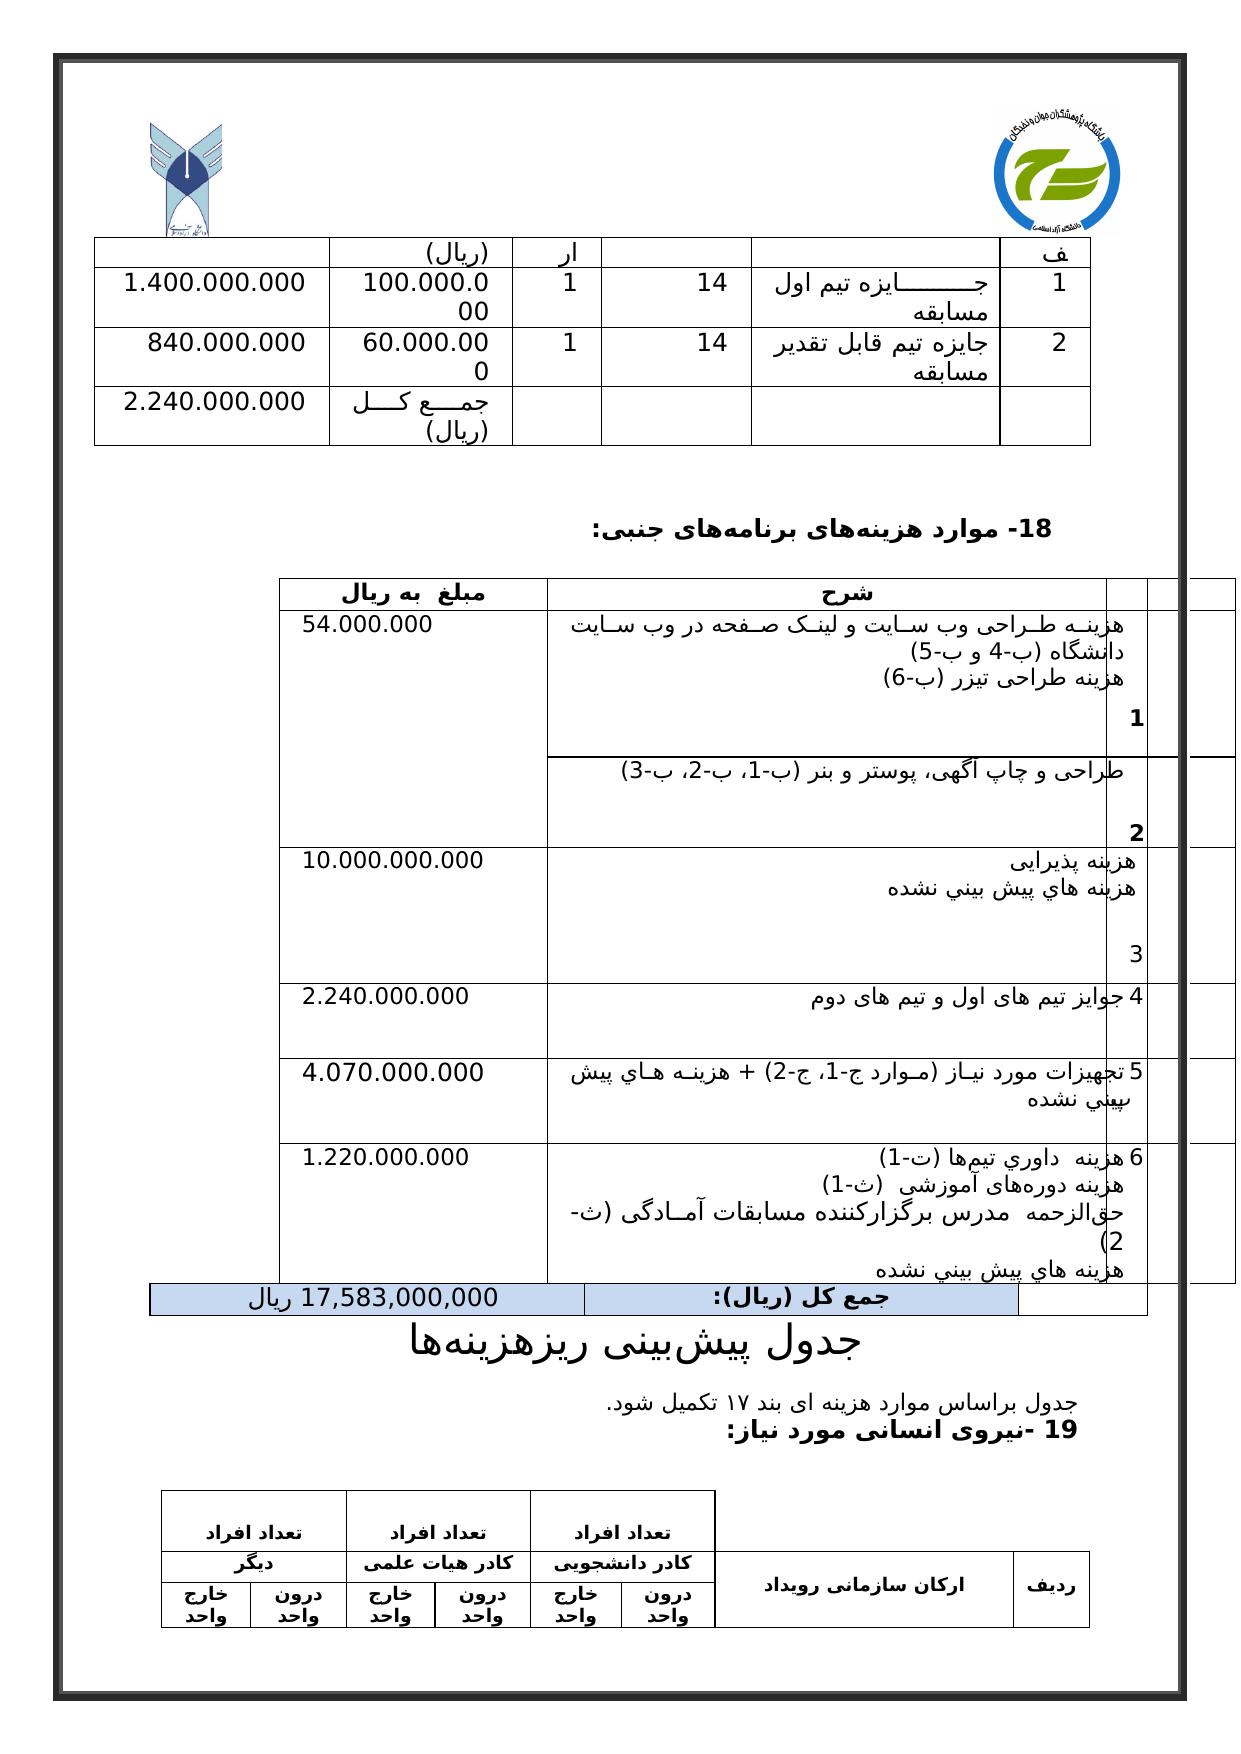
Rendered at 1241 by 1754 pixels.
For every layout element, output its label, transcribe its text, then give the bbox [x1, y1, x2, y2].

table_header تعداد افراد [347, 1491, 530, 1551]
text جدول پيش‌بينی ريز‌هزينه‌ها [162, 1316, 1110, 1364]
table_header [752, 238, 999, 267]
table_header [1014, 1490, 1089, 1551]
table_cell خارج واحد [162, 1583, 250, 1627]
table_header [716, 1490, 1014, 1551]
table_cell طراحی و چاپ آگهی، پوستر و بنر (ب-1، ب-2، ب-3) [548, 758, 1106, 847]
table_cell 60.000.000 [330, 328, 512, 386]
picture [150, 122, 224, 237]
table_header مبلغ به ريال [280, 579, 547, 610]
table_cell کادر دانشجویی [531, 1552, 714, 1582]
table_cell جایزه تیم قابل تقدیر مسابقه [752, 328, 999, 386]
table_cell [602, 387, 751, 445]
table_cell هزینه پذیرایی هزينه هاي پيش بيني نشده [548, 848, 1106, 982]
table_cell 1.220.000.000 [280, 1144, 547, 1282]
text جدول براساس موارد هزینه ای بند ۱۷ تکمیل شود. [162, 1389, 1078, 1415]
table_cell ردیف [1014, 1552, 1089, 1627]
table_cell هزینه طراحی وب سایت و لینک صفحه در وب سایت دانشگاه (ب-4 و ب-5) هزینه طراحی تیزر (ب-6) [548, 611, 1106, 756]
table_cell [1001, 387, 1090, 445]
table_header تعداد افراد [531, 1491, 714, 1551]
table_cell درون واحد [436, 1583, 530, 1627]
table_cell جمع کل (ریال) [330, 387, 512, 445]
table_cell تجهیزات مورد نیاز (موارد ج-1، ج-2) + هزينه هاي پيش بيني نشده [1107, 1059, 1147, 1143]
table_cell هزینه پذیرایی هزينه هاي پيش بيني نشده [1107, 848, 1147, 982]
table_cell جوایز تیم های اول و تیم های دوم [548, 984, 1106, 1057]
table_header [1107, 579, 1147, 610]
table_cell 14 [602, 268, 751, 327]
table_cell 100.000.000 [330, 268, 512, 327]
table_cell درون واحد [251, 1583, 346, 1627]
table_cell 1 [1001, 268, 1090, 327]
table_cell خارج واحد [531, 1583, 621, 1627]
table_cell 2 [1001, 328, 1090, 386]
table_cell 54.000.000 [280, 611, 547, 847]
table_header ار [513, 238, 601, 267]
table_cell 4.070.000.000 [280, 1059, 547, 1143]
table_cell [752, 387, 999, 445]
list 18- موارد هزینه‌های برنامه‌های جنبی: [162, 514, 1053, 544]
table_cell 1 [513, 328, 601, 386]
table_cell هزينه داوري تیم‌ها (ت-1) هزینه دوره‌های آموزشی (ث-1) حق‌الزحمه مدرس برگزارکننده مسابقات آمادگی (ث-2) هزينه هاي پيش بيني نشده [1107, 1144, 1147, 1282]
table_cell تجهیزات مورد نیاز (موارد ج-1، ج-2) + هزينه هاي پيش بيني نشده [548, 1059, 1106, 1143]
table_cell طراحی و چاپ آگهی، پوستر و بنر (ب-1، ب-2، ب-3) [1107, 758, 1147, 847]
table_cell 14 [602, 328, 751, 386]
table_cell خارج واحد [347, 1583, 434, 1627]
table_header (ریال) [330, 238, 512, 267]
table_cell ارکان سازمانی رویداد [716, 1552, 1013, 1627]
table_cell 840.000.000 [95, 328, 329, 386]
table_cell 10.000.000.000 [280, 848, 547, 982]
table_cell 2.240.000.000 [95, 387, 329, 445]
text 19 -نیروی انسانی مورد نیاز: [162, 1415, 1078, 1444]
table_cell جایزه تیم اول مسابقه [752, 268, 999, 327]
table_cell [1019, 1284, 1147, 1315]
table_header تعداد افراد [162, 1491, 346, 1551]
picture [992, 108, 1122, 237]
table_header شرح [548, 579, 1106, 610]
table_cell [513, 387, 601, 445]
table_cell هزينه داوري تیم‌ها (ت-1) هزینه دوره‌های آموزشی (ث-1) حق‌الزحمه مدرس برگزارکننده مسابقات آمادگی (ث-2) هزينه هاي پيش بيني نشده [548, 1144, 1106, 1282]
table_cell دیگر [162, 1552, 346, 1582]
table_cell درون واحد [622, 1583, 714, 1627]
table_cell 2.240.000.000 [280, 984, 547, 1057]
table_cell جوایز تیم های اول و تیم های دوم [1107, 984, 1147, 1057]
table_header [602, 238, 751, 267]
table_header ف [1001, 238, 1090, 267]
table_cell جمع کل (ریال): [585, 1284, 1018, 1315]
table_header [95, 238, 329, 267]
table_cell هزینه طراحی وب سایت و لینک صفحه در وب سایت دانشگاه (ب-4 و ب-5) هزینه طراحی تیزر (ب-6) [1107, 611, 1147, 756]
table_cell 1.400.000.000 [95, 268, 329, 327]
table_cell 17,583,000,000 ریال [151, 1284, 584, 1315]
table_cell کادر هیات علمی [347, 1552, 530, 1582]
table_cell 1 [513, 268, 601, 327]
